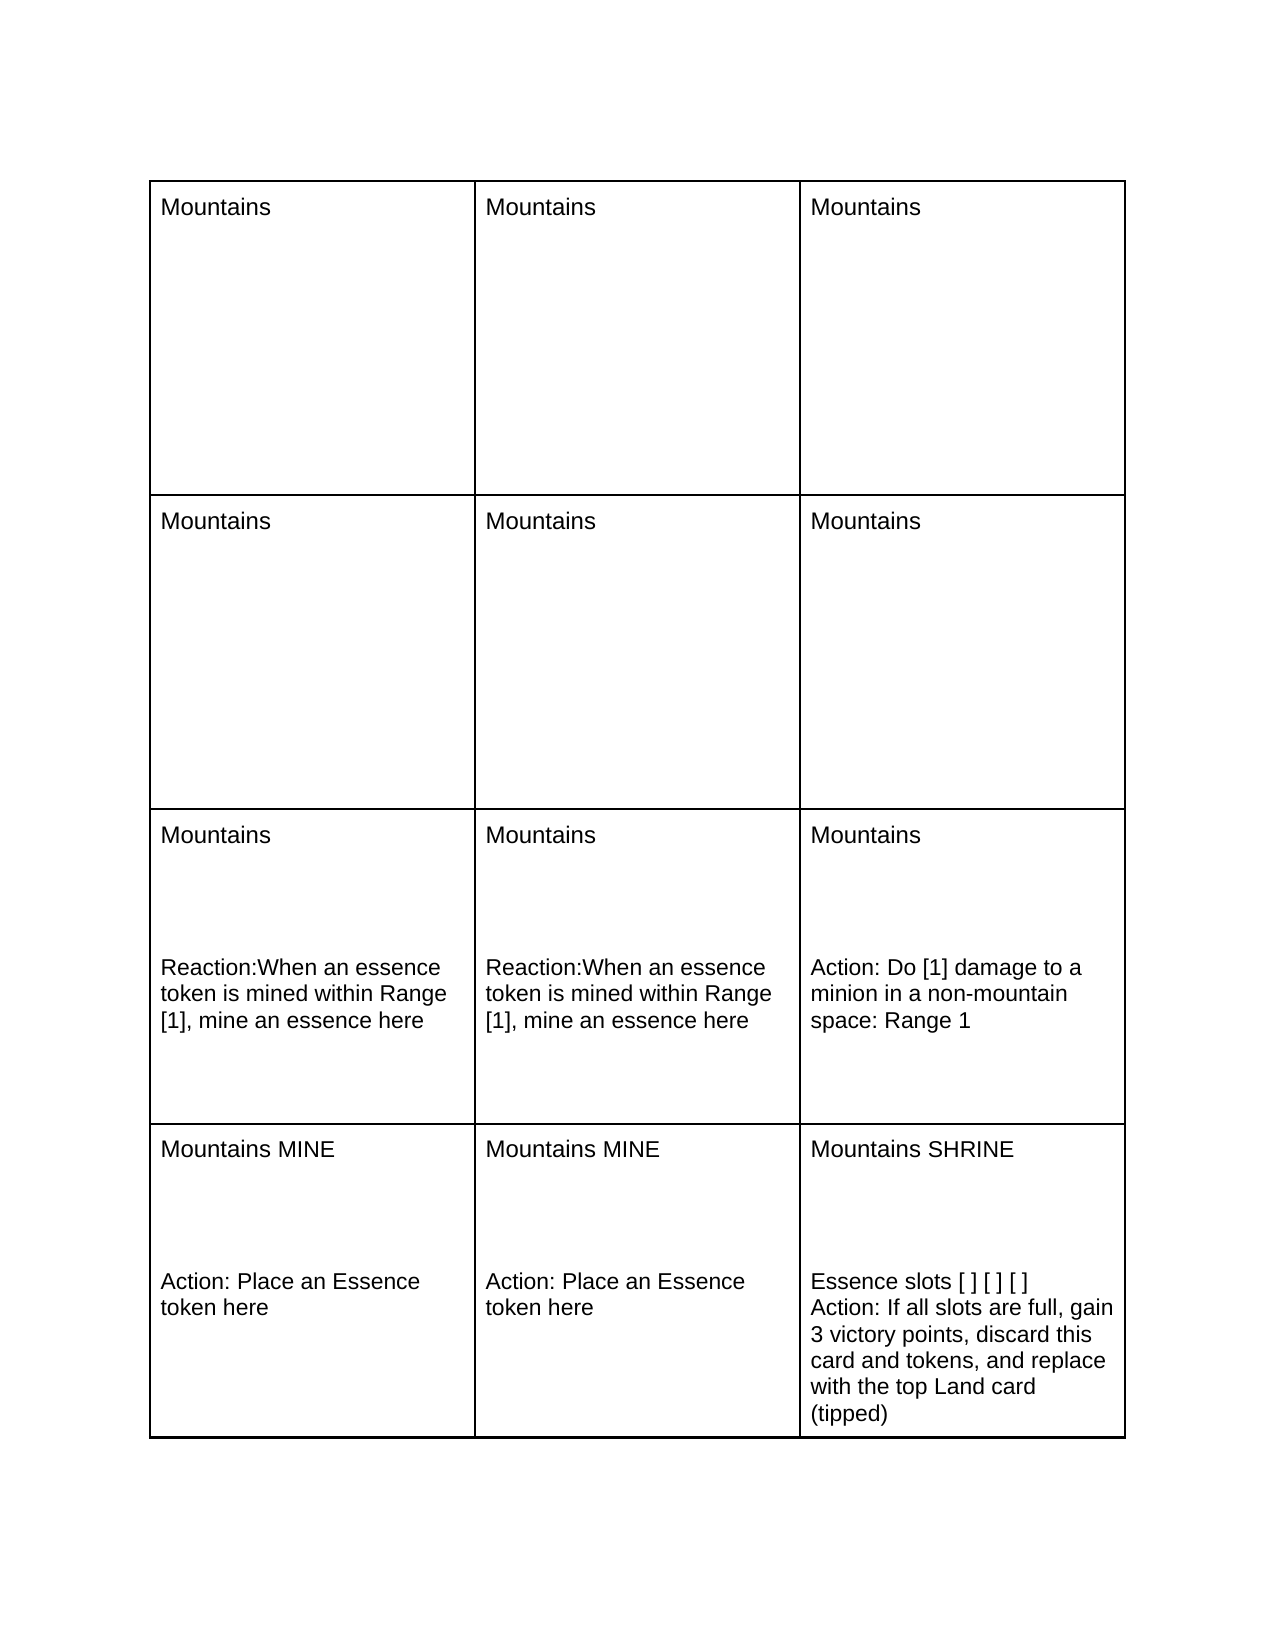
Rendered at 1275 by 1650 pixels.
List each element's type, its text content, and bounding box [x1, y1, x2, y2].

table_cell Mountains [801, 496, 1124, 808]
table_header Mountains [151, 182, 474, 494]
table_header Mountains [476, 182, 799, 494]
table_header Mountains [801, 182, 1124, 494]
table_cell Mountains SHRINE Essence slots [ ] [ ] [ ] Action: If all slots are full, gain 3 victory points, discard this card and tokens, and replace with the top Land card (tipped) [801, 1125, 1124, 1436]
table_cell Mountains MINE Action: Place an Essence token here [476, 1125, 799, 1436]
table_cell Mountains MINE Action: Place an Essence token here [151, 1125, 474, 1436]
table_cell Mountains Reaction:When an essence token is mined within Range [1], mine an essence here [476, 810, 799, 1122]
table_cell Mountains Reaction:When an essence token is mined within Range [1], mine an essence here [151, 810, 474, 1122]
table_cell Mountains [151, 496, 474, 808]
table_cell Mountains [476, 496, 799, 808]
table_cell Mountains Action: Do [1] damage to a minion in a non-mountain space: Range 1 [801, 810, 1124, 1122]
